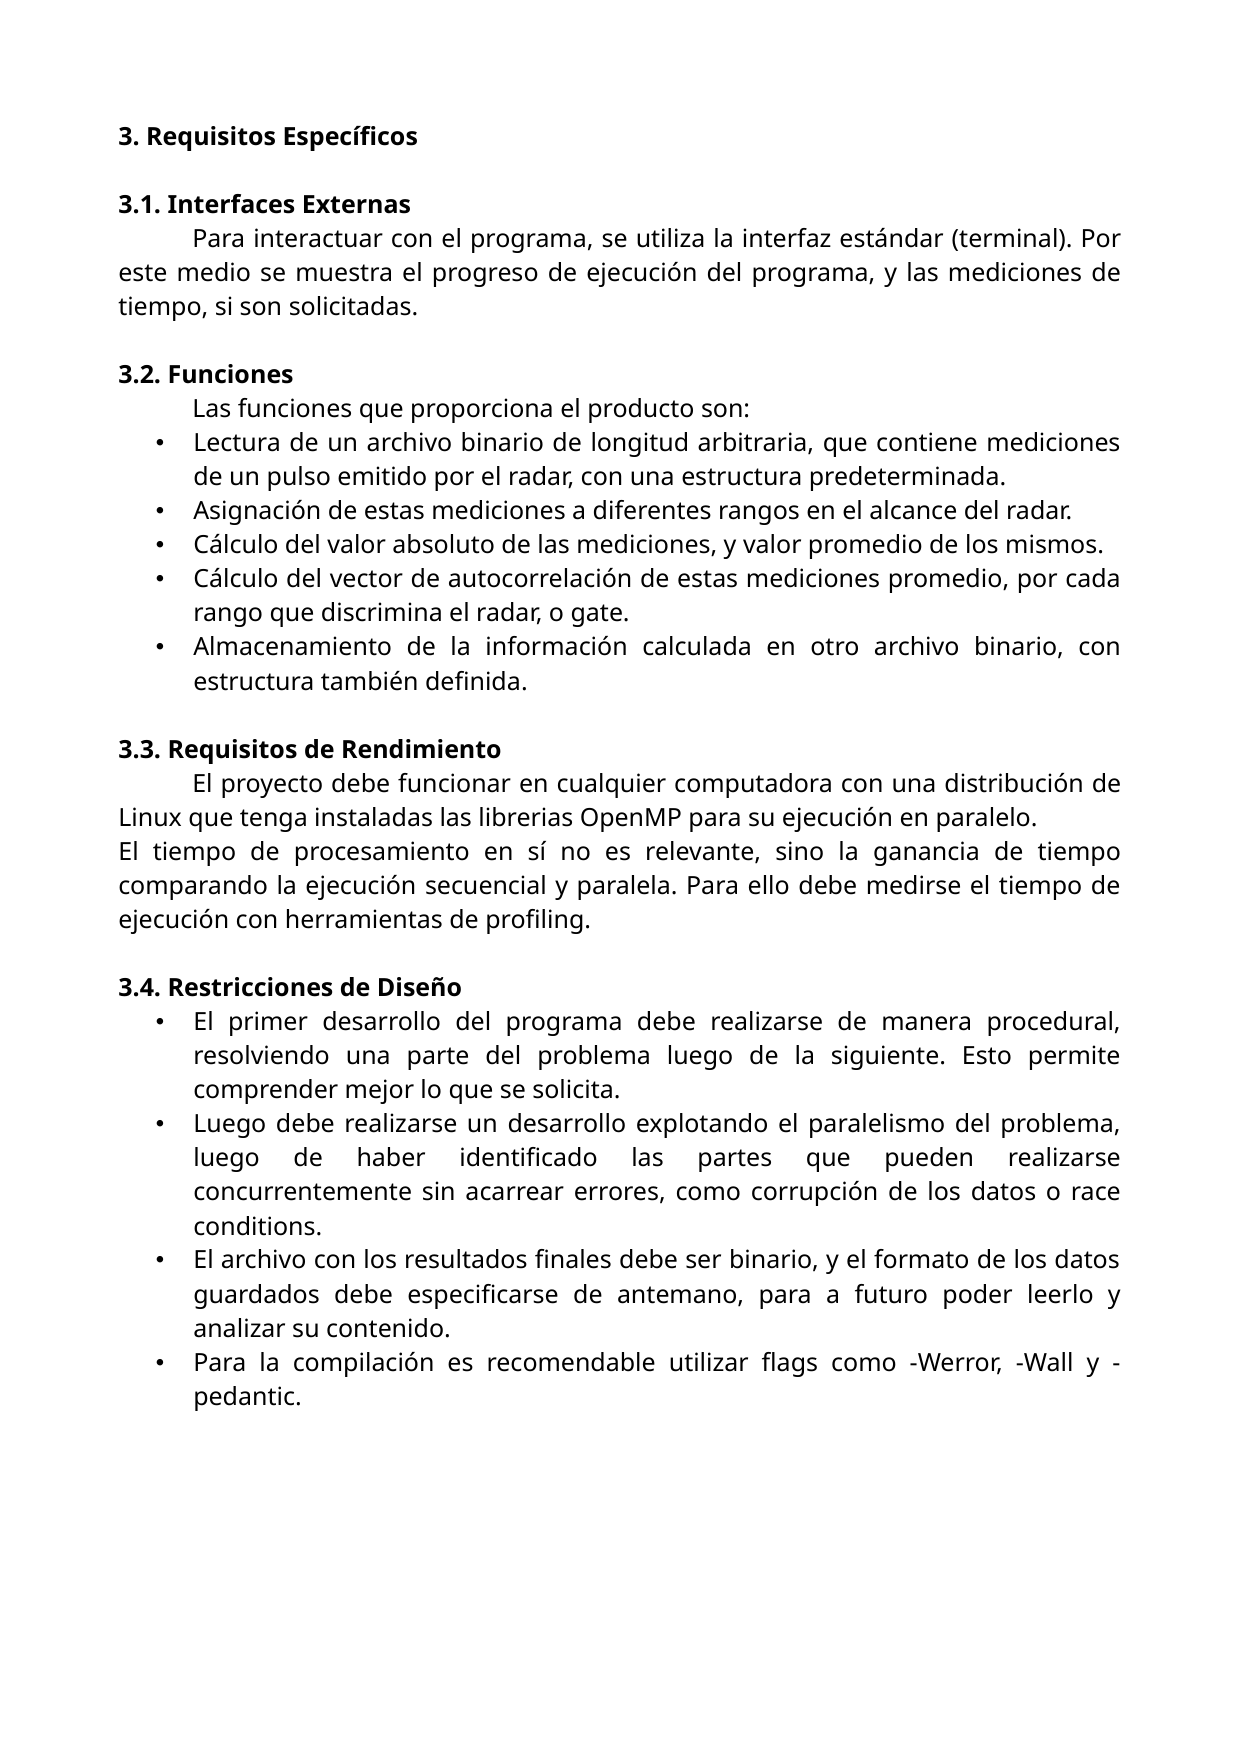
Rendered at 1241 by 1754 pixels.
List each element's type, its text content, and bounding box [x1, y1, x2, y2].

list Cálculo del valor absoluto de las mediciones, y valor promedio de los mismos. [156, 527, 1122, 561]
text 3.3. Requisitos de Rendimiento [118, 731, 1122, 765]
text El tiempo de procesamiento en sí no es relevante, sino la ganancia de tiempo comparando la ejecución secuencial y paralela. Para ello debe medirse el tiempo de ejecución con herramientas de profiling. [118, 833, 1122, 936]
text Las funciones que proporciona el producto son: [118, 391, 1122, 425]
list El archivo con los resultados finales debe ser binario, y el formato de los datos guardados debe especificarse de antemano, para a futuro poder leerlo y analizar su contenido. [156, 1242, 1122, 1344]
text El proyecto debe funcionar en cualquier computadora con una distribución de Linux que tenga instaladas las librerias OpenMP para su ejecución en paralelo. [118, 765, 1122, 833]
text 3.4. Restricciones de Diseño [118, 970, 1122, 1004]
list Almacenamiento de la información calculada en otro archivo binario, con estructura también definida. [156, 629, 1122, 697]
list Para la compilación es recomendable utilizar flags como -Werror, -Wall y -pedantic. [156, 1344, 1122, 1412]
text 3.1. Interfaces Externas [118, 186, 1122, 220]
list Asignación de estas mediciones a diferentes rangos en el alcance del radar. [156, 493, 1122, 527]
list Lectura de un archivo binario de longitud arbitraria, que contiene mediciones de un pulso emitido por el radar, con una estructura predeterminada. [156, 425, 1122, 493]
list Cálculo del vector de autocorrelación de estas mediciones promedio, por cada rango que discrimina el radar, o gate. [156, 561, 1122, 629]
text 3. Requisitos Específicos [118, 118, 1122, 152]
text Para interactuar con el programa, se utiliza la interfaz estándar (terminal). Por este medio se muestra el progreso de ejecución del programa, y las mediciones de tiempo, si son solicitadas. [118, 220, 1122, 322]
text 3.2. Funciones [118, 357, 1122, 391]
list Luego debe realizarse un desarrollo explotando el paralelismo del problema, luego de haber identificado las partes que pueden realizarse concurrentemente sin acarrear errores, como corrupción de los datos o race conditions. [156, 1106, 1122, 1242]
list El primer desarrollo del programa debe realizarse de manera procedural, resolviendo una parte del problema luego de la siguiente. Esto permite comprender mejor lo que se solicita. [156, 1004, 1122, 1106]
